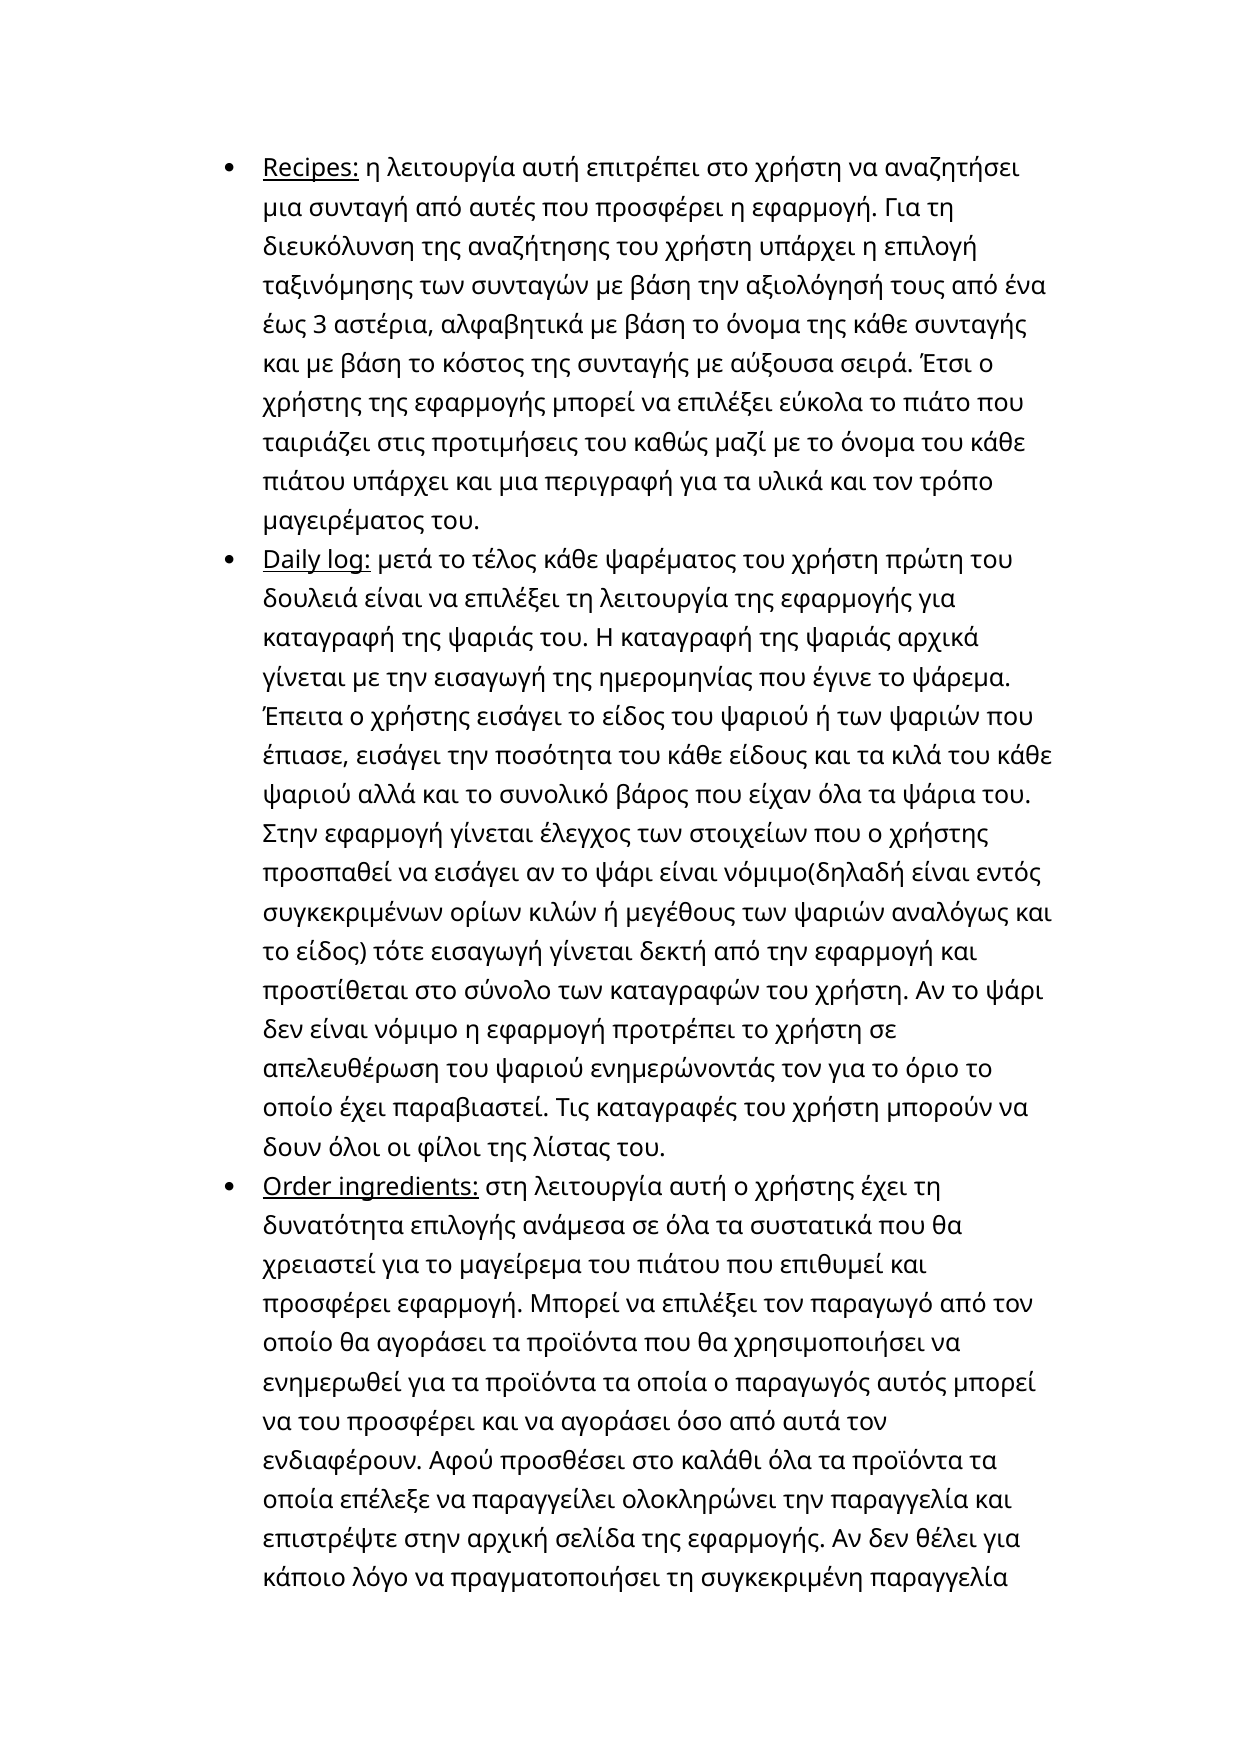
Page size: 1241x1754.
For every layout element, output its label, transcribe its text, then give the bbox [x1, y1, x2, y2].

list Order ingredients: στη λειτουργία αυτή ο χρήστης έχει τη δυνατότητα επιλογής ανάμεσα σε όλα τα συστατικά που θα χρειαστεί για το μαγείρεμα του πιάτου που επιθυμεί και προσφέρει εφαρμογή. Μπορεί να επιλέξει τον παραγωγό από τον οποίο θα αγοράσει τα προϊόντα που θα χρησιμοποιήσει να ενημερωθεί για τα προϊόντα τα οποία ο παραγωγός αυτός μπορεί να του προσφέρει και να αγοράσει όσο από αυτά τον ενδιαφέρουν. Αφού προσθέσει στο καλάθι όλα τα προϊόντα τα οποία επέλεξε να παραγγείλει ολοκληρώνει την παραγγελία και επιστρέψτε στην αρχική σελίδα της εφαρμογής. Αν δεν θέλει για κάποιο λόγο να πραγματοποιήσει τη συγκεκριμένη παραγγελία [225, 1168, 1053, 1594]
list Recipes: η λειτουργία αυτή επιτρέπει στο χρήστη να αναζητήσει μια συνταγή από αυτές που προσφέρει η εφαρμογή. Για τη διευκόλυνση της αναζήτησης του χρήστη υπάρχει η επιλογή ταξινόμησης των συνταγών με βάση την αξιολόγησή τους από ένα έως 3 αστέρια, αλφαβητικά με βάση το όνομα της κάθε συνταγής και με βάση το κόστος της συνταγής με αύξουσα σειρά. Έτσι ο χρήστης της εφαρμογής μπορεί να επιλέξει εύκολα το πιάτο που ταιριάζει στις προτιμήσεις του καθώς μαζί με το όνομα του κάθε πιάτου υπάρχει και μια περιγραφή για τα υλικά και τον τρόπο μαγειρέματος του. [225, 150, 1053, 537]
list Daily log: μετά το τέλος κάθε ψαρέματος του χρήστη πρώτη του δουλειά είναι να επιλέξει τη λειτουργία της εφαρμογής για καταγραφή της ψαριάς του. Η καταγραφή της ψαριάς αρχικά γίνεται με την εισαγωγή της ημερομηνίας που έγινε το ψάρεμα. Έπειτα ο χρήστης εισάγει το είδος του ψαριού ή των ψαριών που έπιασε, εισάγει την ποσότητα του κάθε είδους και τα κιλά του κάθε ψαριού αλλά και το συνολικό βάρος που είχαν όλα τα ψάρια του. Στην εφαρμογή γίνεται έλεγχος των στοιχείων που ο χρήστης προσπαθεί να εισάγει αν το ψάρι είναι νόμιμο(δηλαδή είναι εντός συγκεκριμένων ορίων κιλών ή μεγέθους των ψαριών αναλόγως και το είδος) τότε εισαγωγή γίνεται δεκτή από την εφαρμογή και προστίθεται στο σύνολο των καταγραφών του χρήστη. Αν το ψάρι δεν είναι νόμιμο η εφαρμογή προτρέπει το χρήστη σε απελευθέρωση του ψαριού ενημερώνοντάς τον για το όριο το οποίο έχει παραβιαστεί. Τις καταγραφές του χρήστη μπορούν να δουν όλοι οι φίλοι της λίστας του. [225, 542, 1053, 1163]
